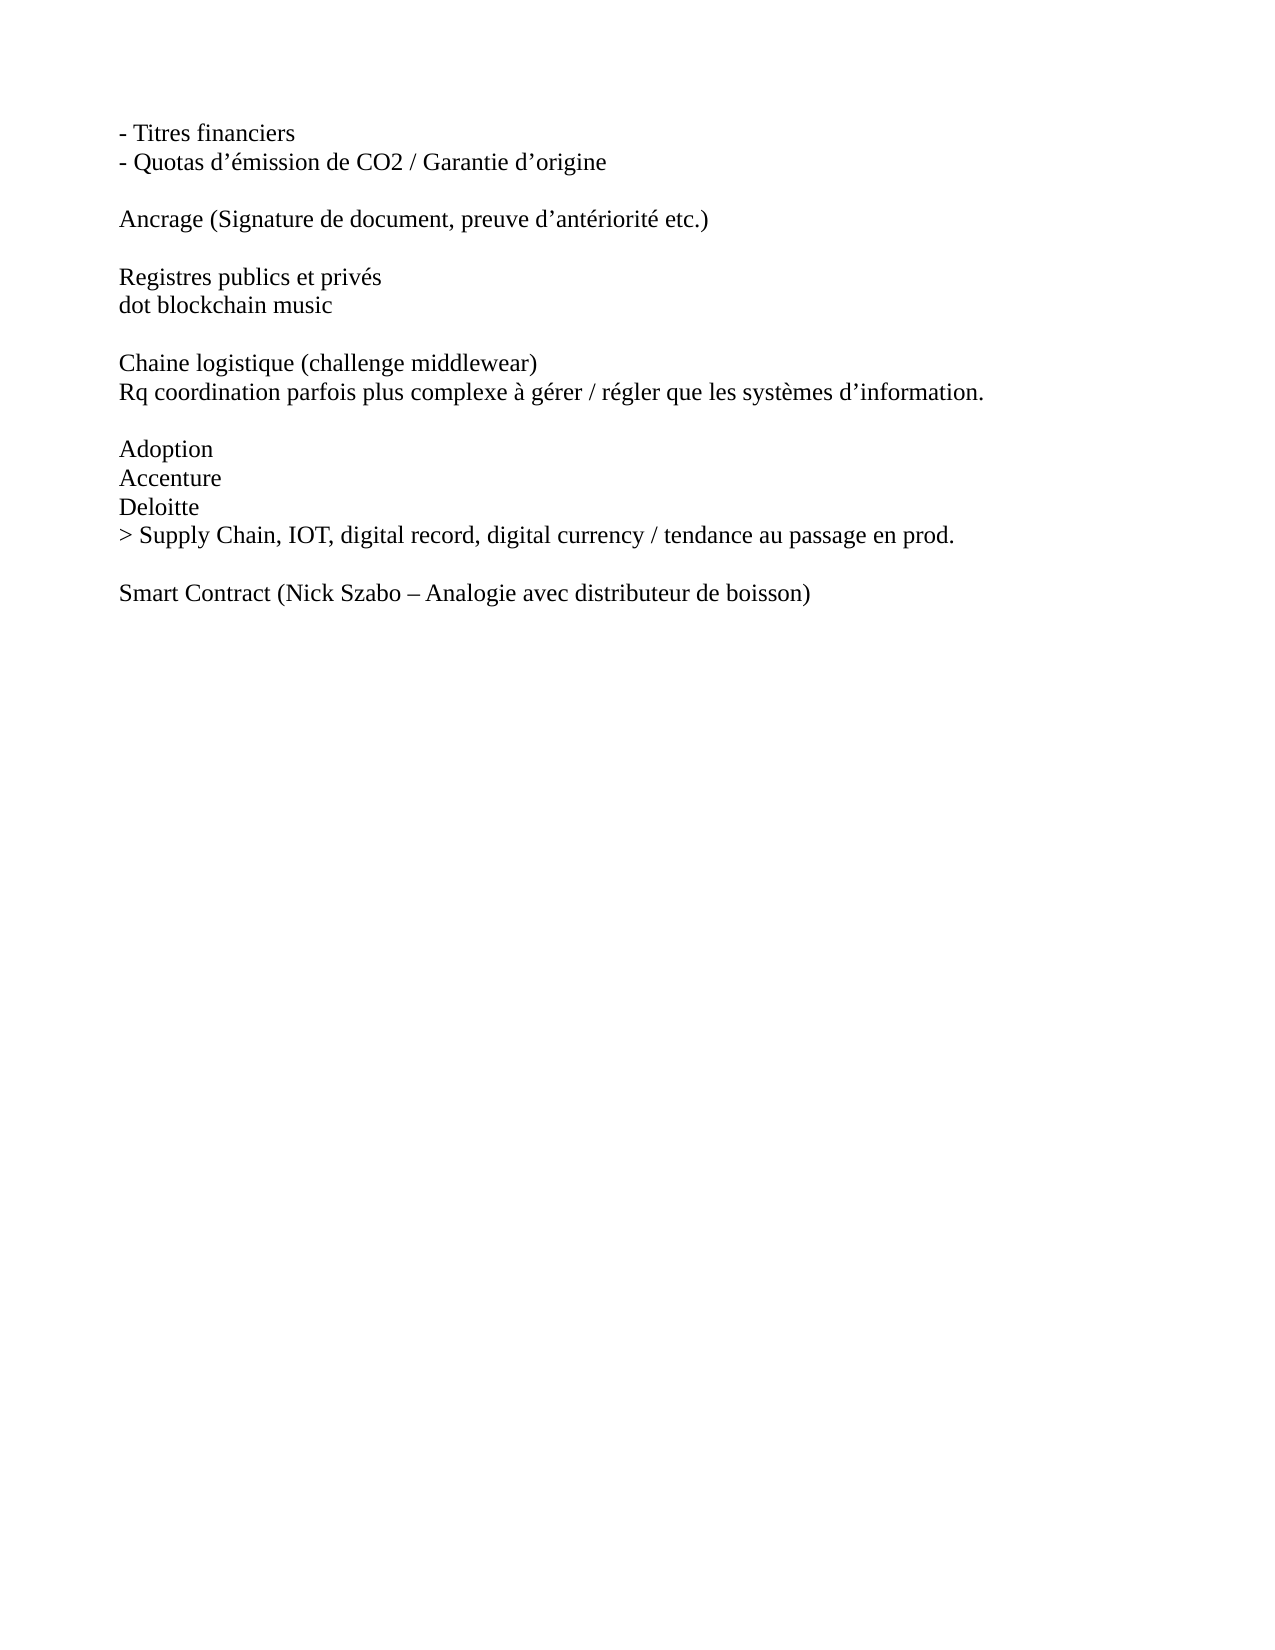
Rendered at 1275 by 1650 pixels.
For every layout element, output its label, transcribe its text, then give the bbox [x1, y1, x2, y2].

text Smart Contract (Nick Szabo – Analogie avec distributeur de boisson) [119, 578, 1158, 607]
text Rq coordination parfois plus complexe à gérer / régler que les systèmes d’information. [119, 377, 1158, 406]
text Accenture [119, 463, 1158, 492]
text Adoption [119, 434, 1158, 463]
text Chaine logistique (challenge middlewear) [119, 348, 1158, 377]
text - Quotas d’émission de CO2 / Garantie d’origine [119, 147, 1158, 176]
text dot blockchain music [119, 291, 1158, 319]
text > Supply Chain, IOT, digital record, digital currency / tendance au passage en prod. [119, 521, 1158, 549]
text - Titres financiers [119, 118, 1158, 147]
text Deloitte [119, 492, 1158, 521]
text Registres publics et privés [119, 262, 1158, 291]
text Ancrage (Signature de document, preuve d’antériorité etc.) [119, 204, 1158, 233]
